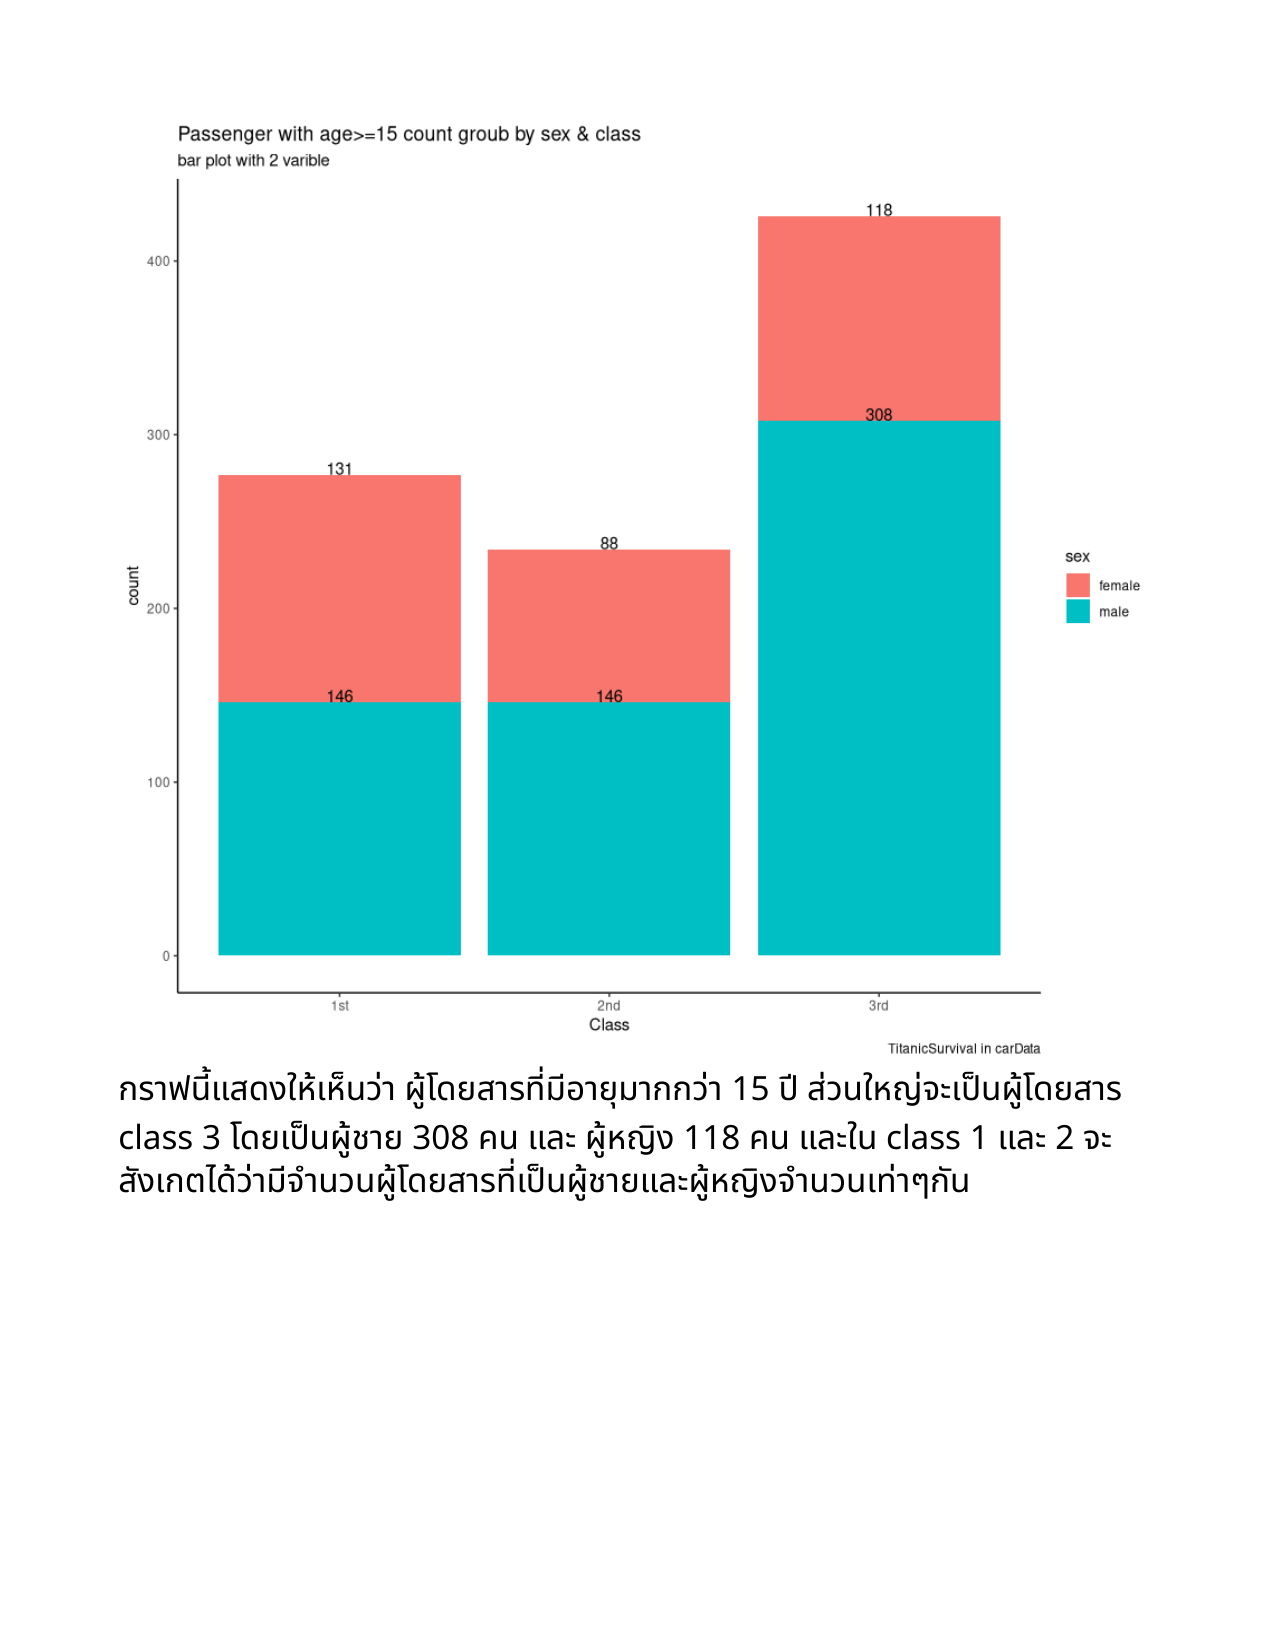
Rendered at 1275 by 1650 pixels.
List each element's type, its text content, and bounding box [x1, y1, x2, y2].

text กราฟนี้แสดงให้เห็นว่า ผู้โดยสารที่มีอายุมากกว่า 15 ปี ส่วนใหญ่จะเป็นผู้โดยสาร class 3 โดยเป็นผู้ชาย 308 คน และ ผู้หญิง 118 คน และใน class 1 และ 2 จะสังเกตได้ว่ามีจำนวนผู้โดยสารที่เป็นผู้ชายและผู้หญิงจำนวนเท่าๆกัน [118, 1065, 1157, 1206]
picture [118, 118, 1157, 1065]
